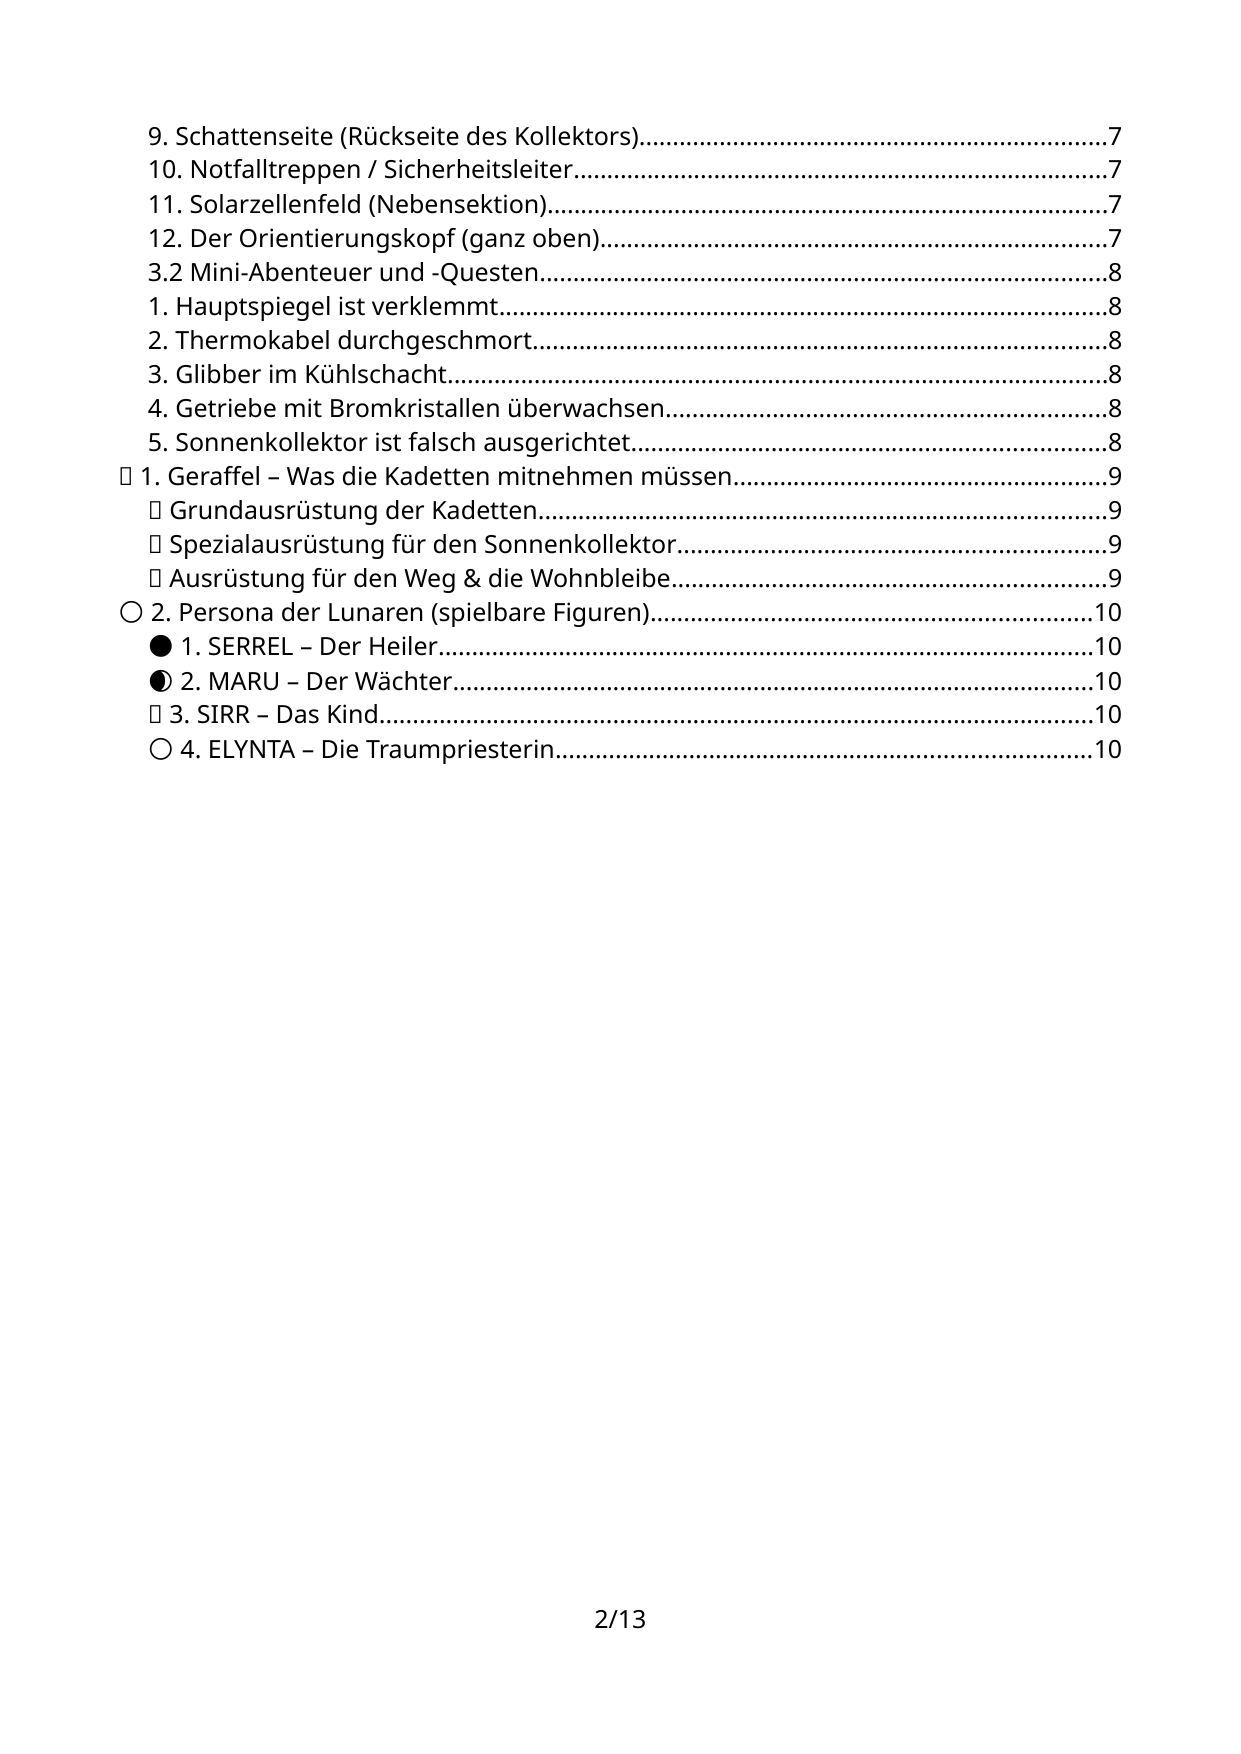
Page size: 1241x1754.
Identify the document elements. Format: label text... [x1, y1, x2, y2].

text 12. Der Orientierungskopf (ganz oben) 7 [148, 220, 1122, 254]
text 3. Glibber im Kühlschacht 8 [148, 357, 1122, 391]
text 5. Sonnenkollektor ist falsch ausgerichtet 8 [148, 425, 1122, 459]
text 3.2 Mini-Abenteuer und -Questen 8 [148, 254, 1122, 288]
text 🧭 Grundausrüstung der Kadetten 9 [148, 493, 1122, 527]
text 10. Notfalltreppen / Sicherheitsleiter 7 [148, 152, 1122, 186]
text 🔧 Spezialausrüstung für den Sonnenkollektor 9 [148, 527, 1122, 561]
text 🧱 Ausrüstung für den Weg & die Wohnbleibe 9 [148, 561, 1122, 595]
text 🌒 2. MARU – Der Wächter 10 [148, 663, 1122, 697]
text 🌑 1. SERREL – Der Heiler 10 [148, 629, 1122, 663]
text 2. Thermokabel durchgeschmort 8 [148, 322, 1122, 357]
text 1. Hauptspiegel ist verklemmt 8 [148, 288, 1122, 322]
text 🌙 3. SIRR – Das Kind 10 [148, 697, 1122, 731]
text 4. Getriebe mit Bromkristallen überwachsen 8 [148, 391, 1122, 425]
text 🌕 4. ELYNTA – Die Traumpriesterin 10 [148, 731, 1122, 765]
text 🌕 2. Persona der Lunaren (spielbare Figuren) 10 [118, 595, 1122, 629]
text 11. Solarzellenfeld (Nebensektion) 7 [148, 186, 1122, 220]
text 🧰 1. Geraffel – Was die Kadetten mitnehmen müssen 9 [118, 459, 1122, 493]
text 9. Schattenseite (Rückseite des Kollektors) 7 [148, 118, 1122, 152]
